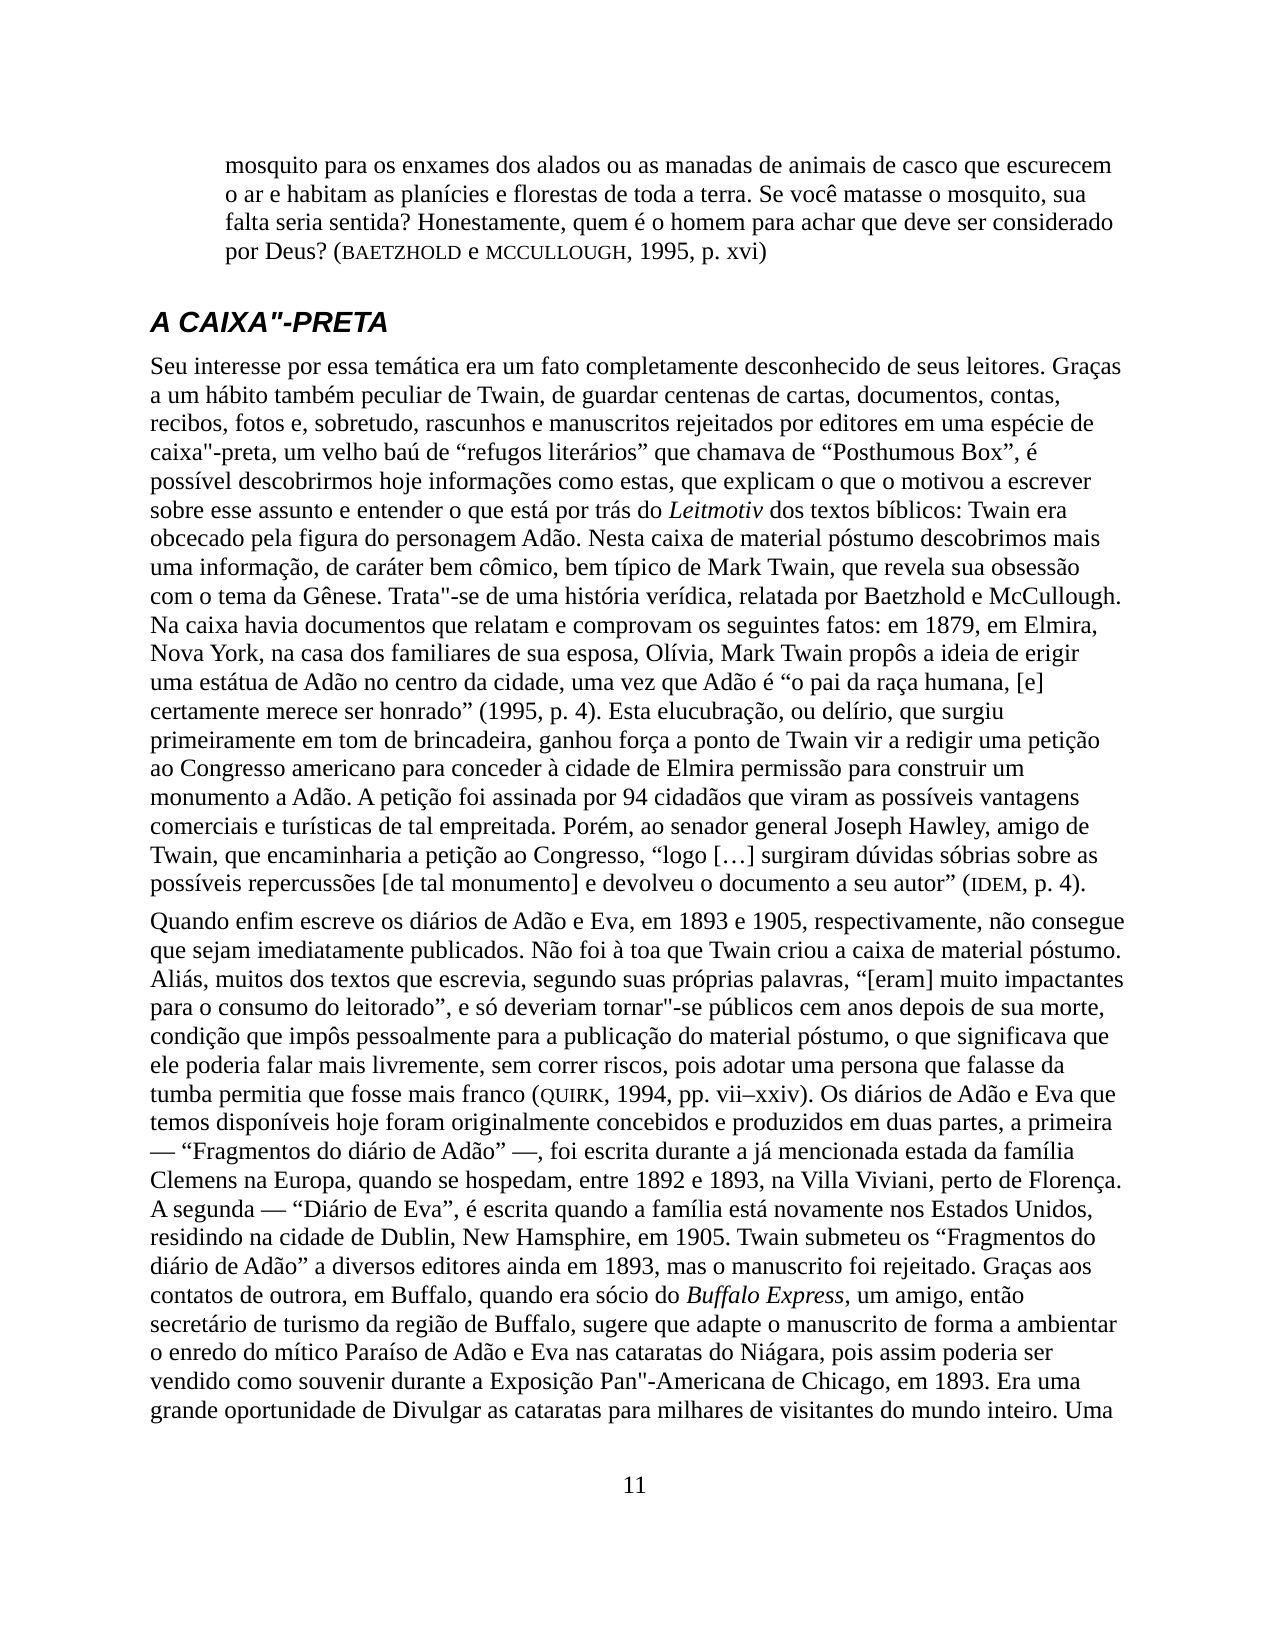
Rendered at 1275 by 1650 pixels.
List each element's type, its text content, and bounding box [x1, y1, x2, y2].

text Quando enfim escreve os diários de Adão e Eva, em 1893 e 1905, respectivamente, não consegue que sejam imediatamente publicados. Não foi à toa que Twain criou a caixa de material póstumo. Aliás, muitos dos textos que escrevia, segundo suas próprias palavras, “[eram] muito impactantes para o consumo do leitorado”, e só deveriam tornar"-se públicos cem anos depois de sua morte, condição que impôs pessoalmente para a publicação do material póstumo, o que significava que ele poderia falar mais livremente, sem correr riscos, pois adotar uma persona que falasse da tumba permitia que fosse mais franco (quirk, 1994, pp. vii–xxiv). Os diários de Adão e Eva que temos disponíveis hoje foram originalmente concebidos e produzidos em duas partes, a primeira — “Fragmentos do diário de Adão” —, foi escrita durante a já mencionada estada da família Clemens na Europa, quando se hospedam, entre 1892 e 1893, na Villa Viviani, perto de Florença. A segunda — “Diário de Eva”, é escrita quando a família está novamente nos Estados Unidos, residindo na cidade de Dublin, New Hamsphire, em 1905. Twain submeteu os “Fragmentos do diário de Adão” a diversos editores ainda em 1893, mas o manuscrito foi rejeitado. Graças aos contatos de outrora, em Buffalo, quando era sócio do Buffalo Express, um amigo, então secretário de turismo da região de Buffalo, sugere que adapte o manuscrito de forma a ambientar o enredo do mítico Paraíso de Adão e Eva nas cataratas do Niágara, pois assim poderia ser vendido como souvenir durante a Exposição Pan"-Americana de Chicago, em 1893. Era uma grande oportunidade de Divulgar as cataratas para milhares de visitantes do mundo inteiro. Uma [150, 906, 1125, 1424]
subtitle A CAIXA"-PRETA [150, 305, 1125, 338]
text mosquito para os enxames dos alados ou as manadas de animais de casco que escurecem o ar e habitam as planícies e florestas de toda a terra. Se você matasse o mosquito, sua falta seria sentida? Honestamente, quem é o homem para achar que deve ser considerado por Deus? (baetzhold e mccullough, 1995, p. xvi) [225, 150, 1125, 265]
text Seu interesse por essa temática era um fato completamente desconhecido de seus leitores. Graças a um hábito também peculiar de Twain, de guardar centenas de cartas, documentos, contas, recibos, fotos e, sobretudo, rascunhos e manuscritos rejeitados por editores em uma espécie de caixa"-preta, um velho baú de “refugos literários” que chamava de “Posthumous Box”, é possível descobrirmos hoje informações como estas, que explicam o que o motivou a escrever sobre esse assunto e entender o que está por trás do Leitmotiv dos textos bíblicos: Twain era obcecado pela figura do personagem Adão. Nesta caixa de material póstumo descobrimos mais uma informação, de caráter bem cômico, bem típico de Mark Twain, que revela sua obsessão com o tema da Gênese. Trata"-se de uma história verídica, relatada por Baetzhold e McCullough. Na caixa havia documentos que relatam e comprovam os seguintes fatos: em 1879, em Elmira, Nova York, na casa dos familiares de sua esposa, Olívia, Mark Twain propôs a ideia de erigir uma estátua de Adão no centro da cidade, uma vez que Adão é “o pai da raça humana, [e] certamente merece ser honrado” (1995, p. 4). Esta elucubração, ou delírio, que surgiu primeiramente em tom de brincadeira, ganhou força a ponto de Twain vir a redigir uma petição ao Congresso americano para conceder à cidade de Elmira permissão para construir um monumento a Adão. A petição foi assinada por 94 cidadãos que viram as possíveis vantagens comerciais e turísticas de tal empreitada. Porém, ao senador general Joseph Hawley, amigo de Twain, que encaminharia a petição ao Congresso, “logo […] surgiram dúvidas sóbrias sobre as possíveis repercussões [de tal monumento] e devolveu o documento a seu autor” (idem, p. 4). [150, 351, 1125, 897]
